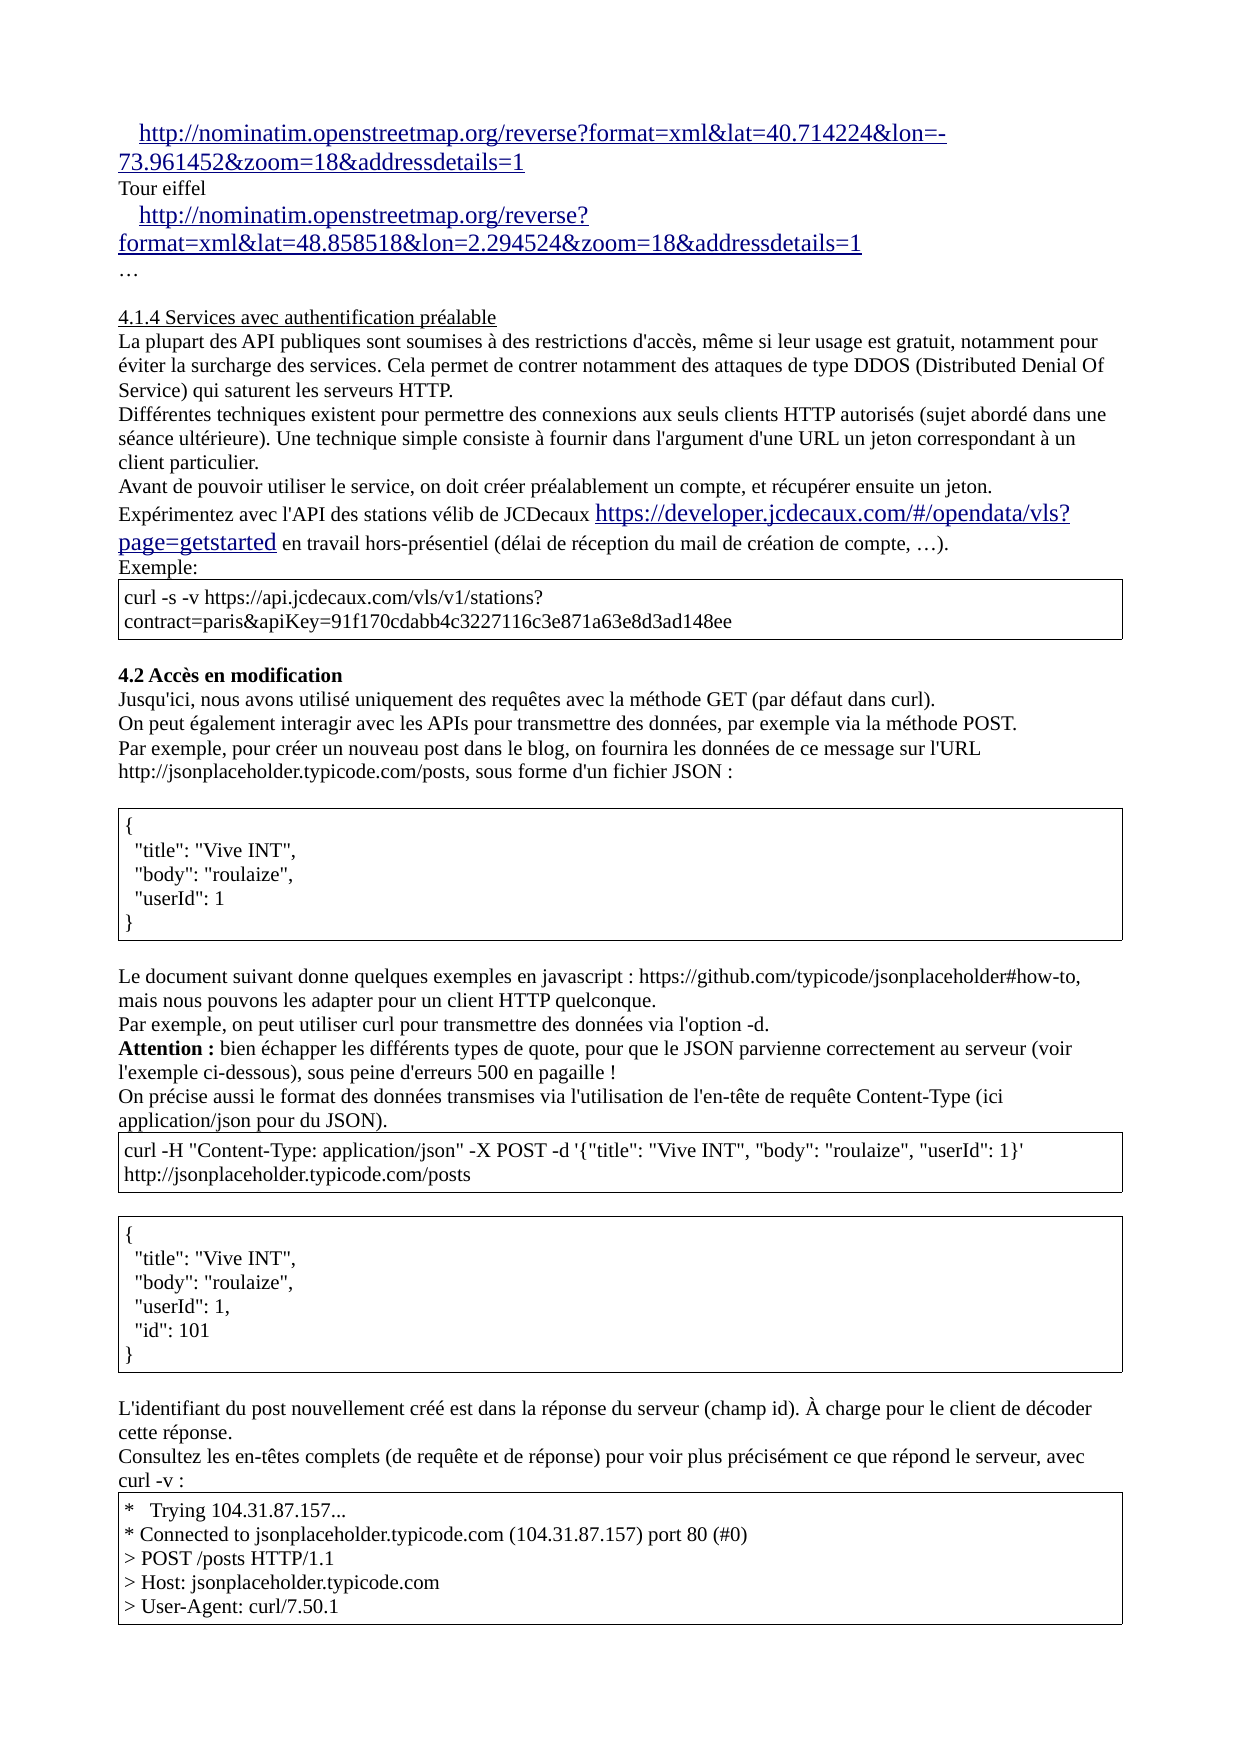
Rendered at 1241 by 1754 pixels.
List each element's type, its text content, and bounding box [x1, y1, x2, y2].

text 4.2 Accès en modification [118, 663, 1122, 687]
text http://nominatim.openstreetmap.org/reverse?format=xml&lat=40.714224&lon=-73.961452&zoom=18&addressdetails=1 [118, 118, 1122, 176]
text Par exemple, pour créer un nouveau post dans le blog, on fournira les données de ce message sur l'URL http://jsonplaceholder.typicode.com/posts, sous forme d'un fichier JSON : [118, 735, 1122, 783]
text Différentes techniques existent pour permettre des connexions aux seuls clients HTTP autorisés (sujet abordé dans une séance ultérieure). Une technique simple consiste à fournir dans l'argument d'une URL un jeton correspondant à un client particulier. [118, 402, 1122, 474]
text Jusqu'ici, nous avons utilisé uniquement des requêtes avec la méthode GET (par défaut dans curl). [118, 687, 1122, 711]
text Avant de pouvoir utiliser le service, on doit créer préalablement un compte, et récupérer ensuite un jeton. [118, 474, 1122, 498]
text Expérimentez avec l'API des stations vélib de JCDecaux https://developer.jcdecaux.com/#/opendata/vls?page=getstarted en travail hors-présentiel (délai de réception du mail de création de compte, …). [118, 498, 1122, 555]
text On précise aussi le format des données transmises via l'utilisation de l'en-tête de requête Content-Type (ici application/json pour du JSON). [118, 1084, 1122, 1132]
text http://nominatim.openstreetmap.org/reverse?format=xml&lat=48.858518&lon=2.294524&zoom=18&addressdetails=1 [118, 200, 1122, 257]
table_header curl -s -v https://api.jcdecaux.com/vls/v1/stations?contract=paris&apiKey=91f170cdabb4c3227116c3e871a63e8d3ad148ee [119, 580, 1122, 639]
table_header { "title": "Vive INT", "body": "roulaize", "userId": 1 } [119, 809, 1122, 939]
text … [118, 257, 1122, 281]
text Consultez les en-têtes complets (de requête et de réponse) pour voir plus précisément ce que répond le serveur, avec curl -v : [118, 1444, 1122, 1492]
text Tour eiffel [118, 176, 1122, 200]
table_header * Trying 104.31.87.157... * Connected to jsonplaceholder.typicode.com (104.31.87.157) port 80 (#0) > POST /posts HTTP/1.1 > Host: jsonplaceholder.typicode.com > User-Agent: curl/7.50.1 [119, 1493, 1122, 1624]
text L'identifiant du post nouvellement créé est dans la réponse du serveur (champ id). À charge pour le client de décoder cette réponse. [118, 1396, 1122, 1444]
text Par exemple, on peut utiliser curl pour transmettre des données via l'option -d. [118, 1012, 1122, 1036]
text Attention : bien échapper les différents types de quote, pour que le JSON parvienne correctement au serveur (voir l'exemple ci-dessous), sous peine d'erreurs 500 en pagaille ! [118, 1036, 1122, 1084]
text On peut également interagir avec les APIs pour transmettre des données, par exemple via la méthode POST. [118, 711, 1122, 735]
text 4.1.4 Services avec authentification préalable [118, 305, 1122, 329]
text Le document suivant donne quelques exemples en javascript : https://github.com/typicode/jsonplaceholder#how-to, mais nous pouvons les adapter pour un client HTTP quelconque. [118, 964, 1122, 1012]
table_header { "title": "Vive INT", "body": "roulaize", "userId": 1, "id": 101 } [119, 1217, 1122, 1372]
table_header curl -H "Content-Type: application/json" -X POST -d '{"title": "Vive INT", "body": "roulaize", "userId": 1}' http://jsonplaceholder.typicode.com/posts [119, 1133, 1122, 1192]
text La plupart des API publiques sont soumises à des restrictions d'accès, même si leur usage est gratuit, notamment pour éviter la surcharge des services. Cela permet de contrer notamment des attaques de type DDOS (Distributed Denial Of Service) qui saturent les serveurs HTTP. [118, 329, 1122, 402]
text Exemple: [118, 555, 1122, 579]
